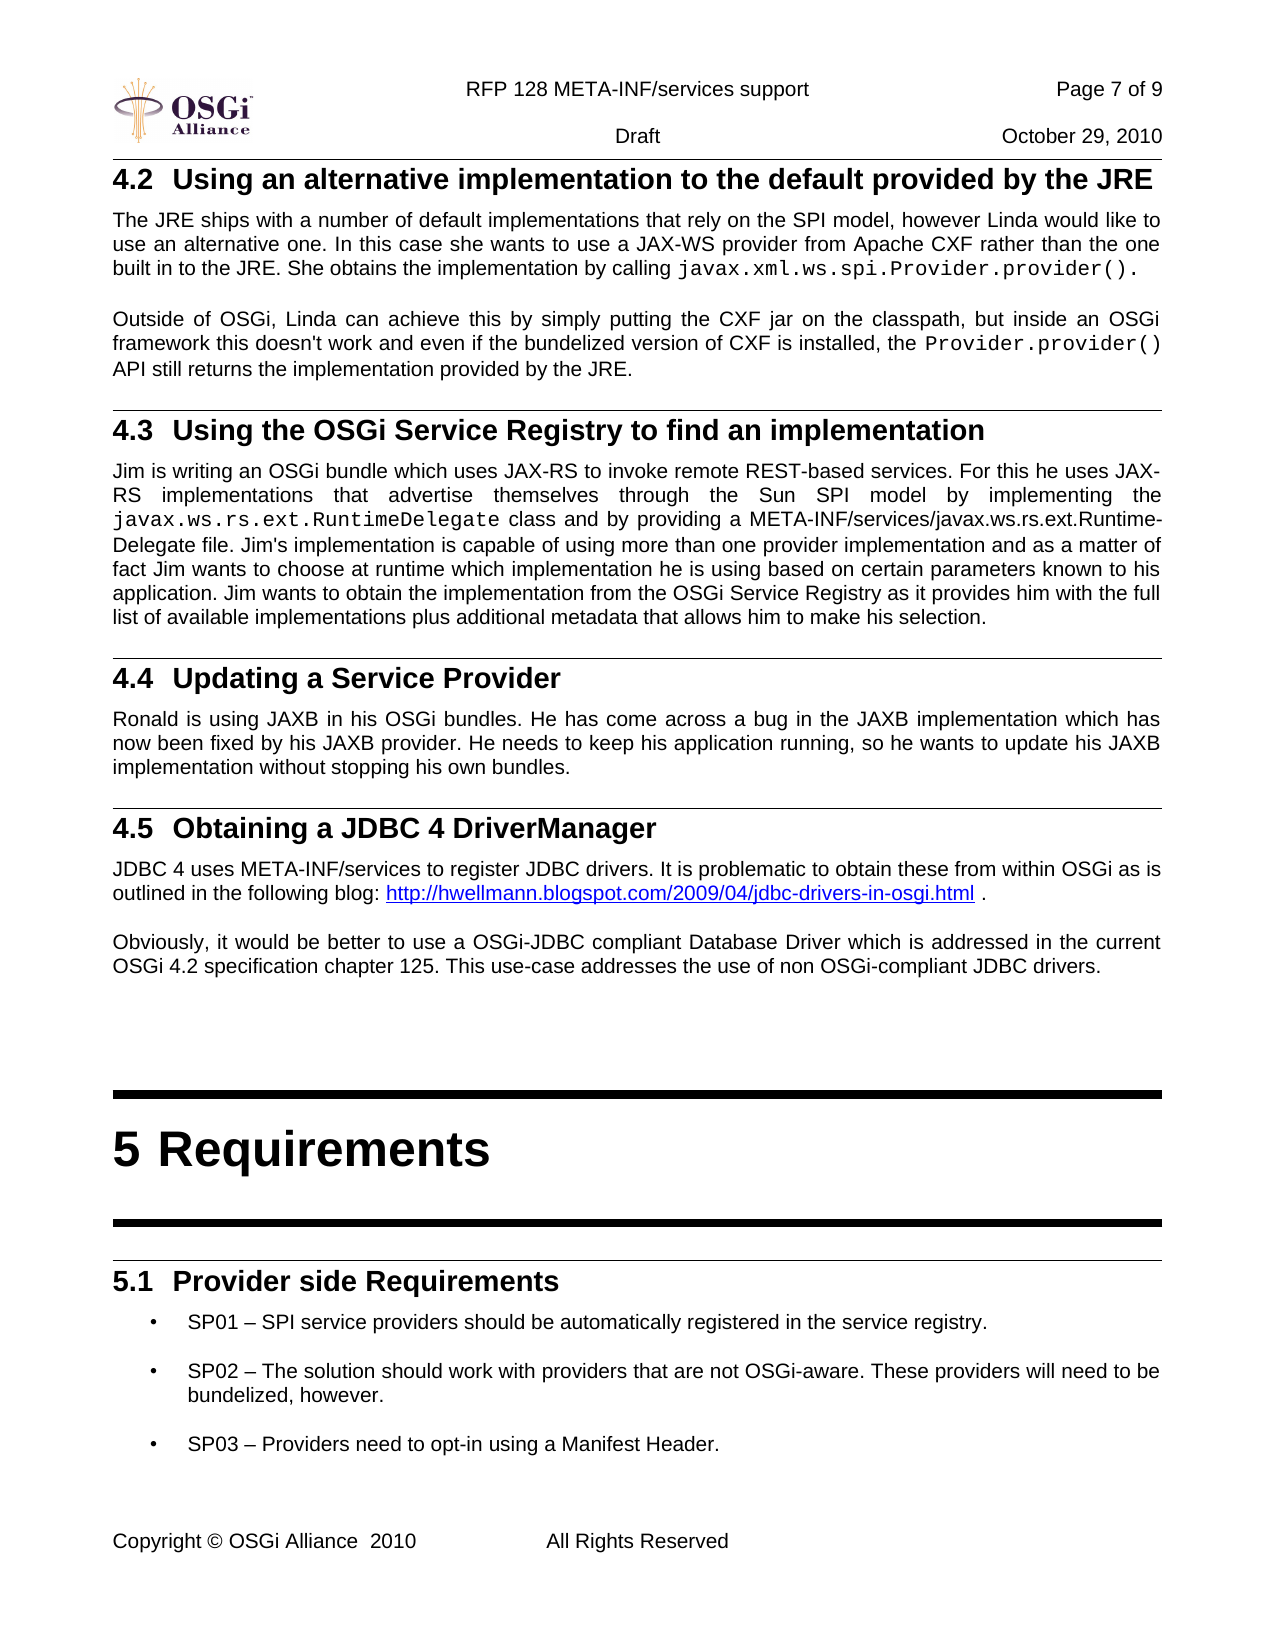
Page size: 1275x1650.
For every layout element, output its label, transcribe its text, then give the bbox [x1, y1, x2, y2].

subtitle Requirements [112, 1091, 1162, 1227]
subtitle Updating a Service Provider [112, 659, 1162, 694]
subtitle Using an alternative implementation to the default provided by the JRE [112, 160, 1162, 196]
list SP02 – The solution should work with providers that are not OSGi-aware. These providers will need to be bundelized, however. [150, 1359, 1162, 1407]
picture [114, 78, 254, 143]
text Ronald is using JAXB in his OSGi bundles. He has come across a bug in the JAXB implementation which has now been fixed by his JAXB provider. He needs to keep his application running, so he wants to update his JAXB implementation without stopping his own bundles. [112, 707, 1162, 779]
list SP03 – Providers need to opt-in using a Manifest Header. [150, 1432, 1162, 1456]
subtitle Obtaining a JDBC 4 DriverManager [112, 809, 1162, 844]
text The JRE ships with a number of default implementations that rely on the SPI model, however Linda would like to use an alternative one. In this case she wants to use a JAX-WS provider from Apache CXF rather than the one built in to the JRE. She obtains the implementation by calling javax.xml.ws.spi.­Provider.­provider(). [112, 208, 1162, 282]
subtitle Using the OSGi Service Registry to find an implementation [112, 411, 1162, 446]
text Jim is writing an OSGi bundle which uses JAX-RS to invoke remote REST-based services. For this he uses JAX-RS implementations that advertise themselves through the Sun SPI model by implementing the javax.ws.rs.ext.RuntimeDelegate class and by providing a META-INF/services/­javax.­ws.rs.­ext.Runtime­Delegate file. Jim's implementation is capable of using more than one provider implementation and as a matter of fact Jim wants to choose at runtime which implementation he is using based on certain parameters known to his application. Jim wants to obtain the implementation from the OSGi Service Registry as it provides him with the full list of available implementations plus additional metadata that allows him to make his selection. [112, 459, 1162, 628]
list SP01 – SPI service providers should be automatically registered in the service registry. [150, 1309, 1162, 1334]
text Obviously, it would be better to use a OSGi-JDBC compliant Database Driver which is addressed in the current OSGi 4.2 specification chapter 125. This use-case addresses the use of non OSGi-compliant JDBC drivers. [112, 930, 1162, 978]
text Outside of OSGi, Linda can achieve this by simply putting the CXF jar on the classpath, but inside an OSGi framework this doesn't work and even if the bundelized version of CXF is installed, the Provider.provider() API still returns the implementation provided by the JRE. [112, 307, 1162, 381]
text JDBC 4 uses META-INF/services to register JDBC drivers. It is problematic to obtain these from within OSGi as is outlined in the following blog: http://hwellmann.blogspot.com/2009/04/jdbc-drivers-in-osgi.html . [112, 857, 1162, 905]
subtitle Provider side Requirements [112, 1261, 1162, 1297]
